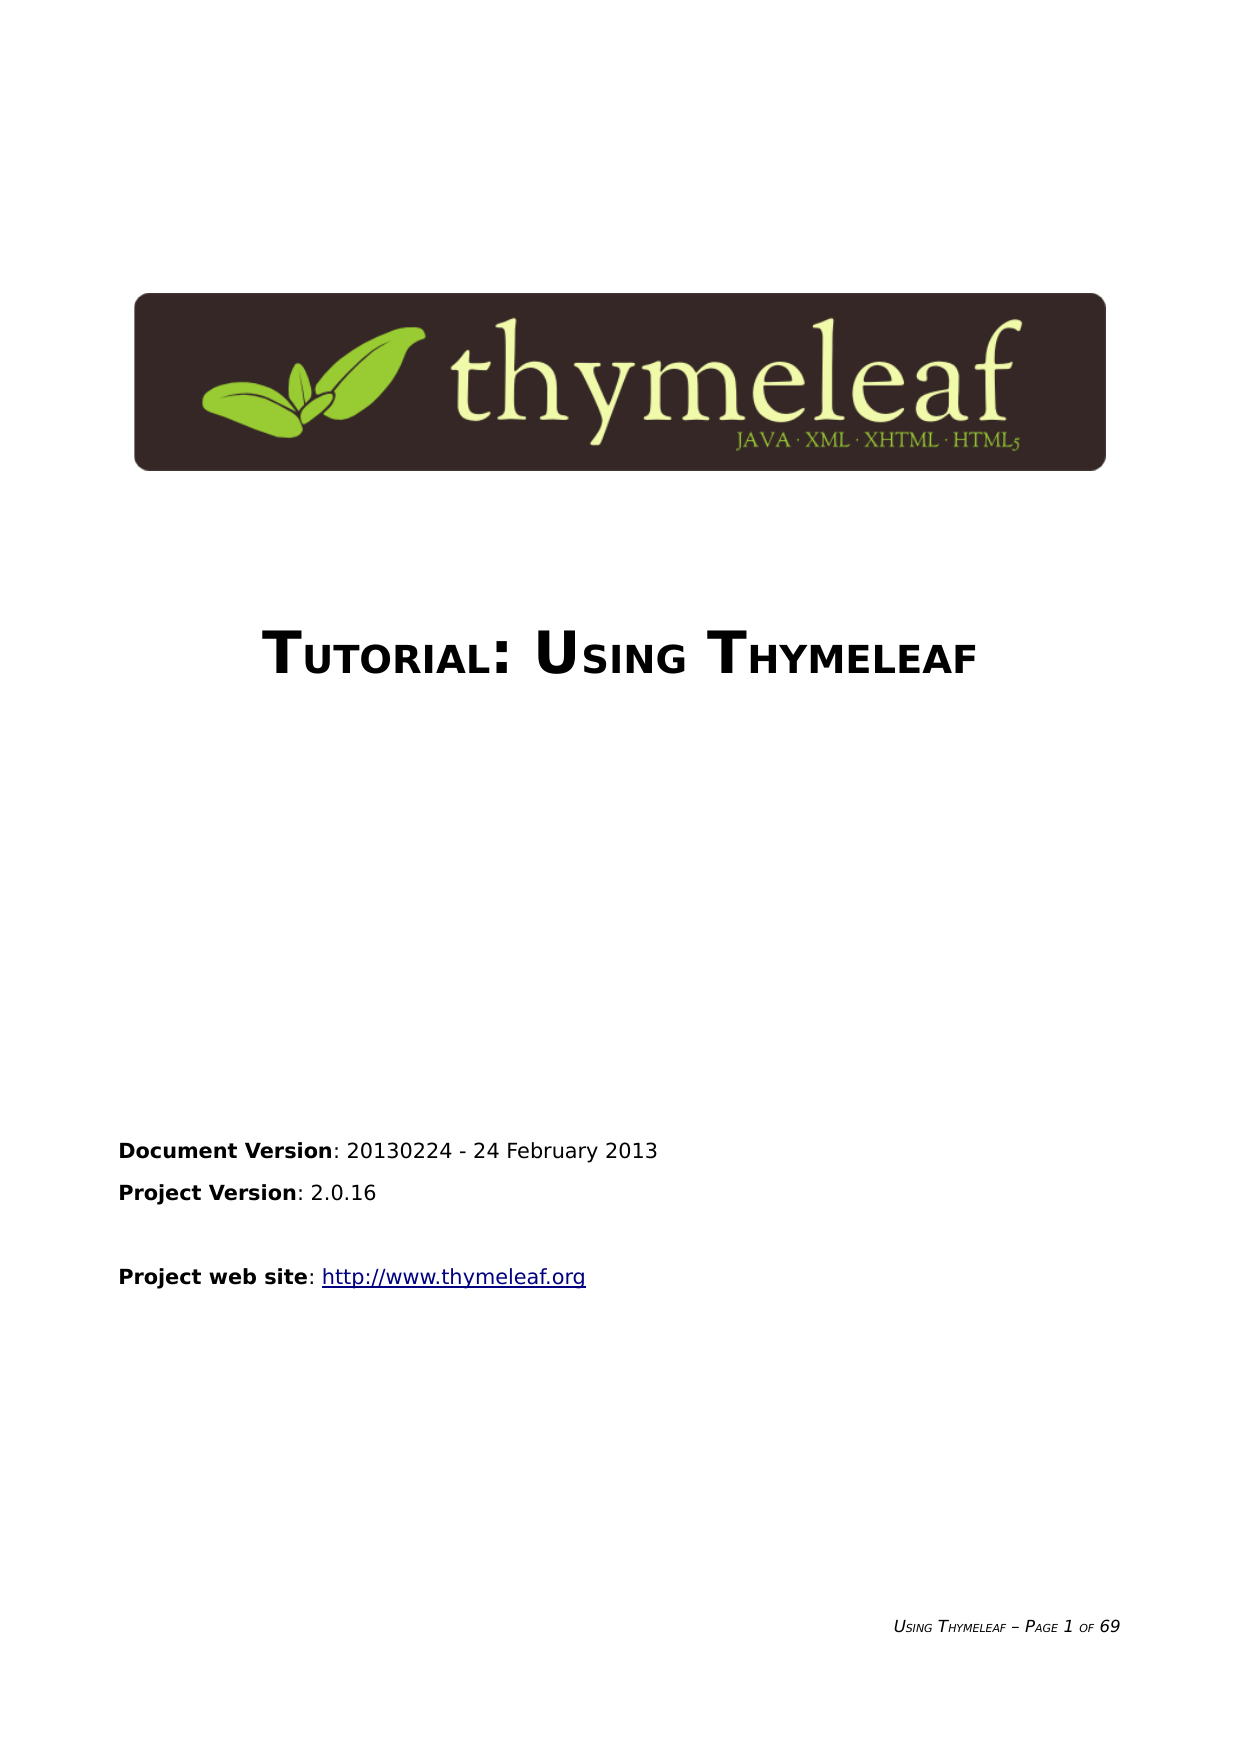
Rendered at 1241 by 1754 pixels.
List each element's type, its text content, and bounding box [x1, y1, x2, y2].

text Project web site: http://www.thymeleaf.org [118, 1265, 1122, 1289]
text Document Version: 20130224 - 24 February 2013 [118, 1139, 1122, 1164]
picture [134, 293, 1106, 471]
text Project Version: 2.0.16 [118, 1181, 1122, 1206]
title Tutorial: Using Thymeleaf [118, 620, 1122, 688]
